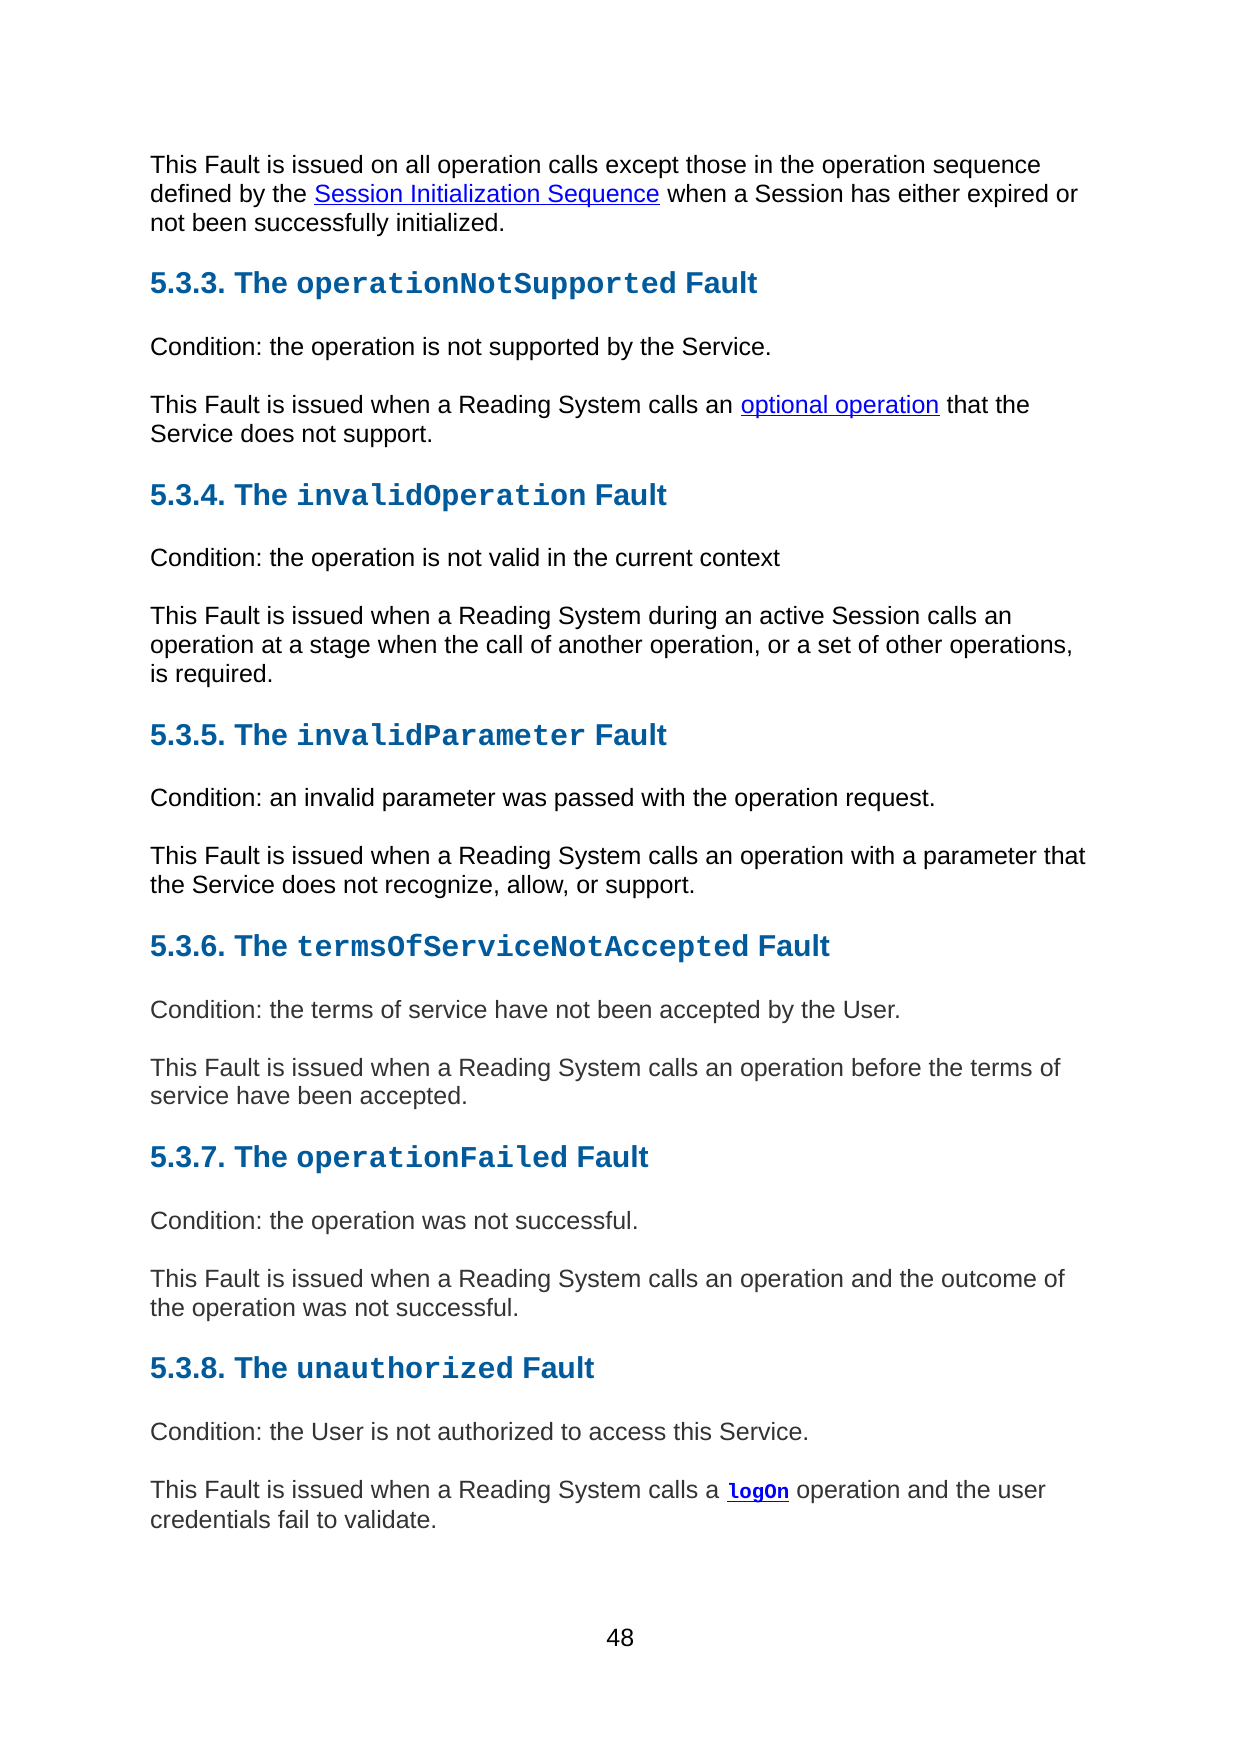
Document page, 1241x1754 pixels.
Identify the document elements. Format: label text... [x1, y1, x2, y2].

text Condition: an invalid parameter was passed with the operation request. [150, 783, 1090, 812]
text Condition: the operation is not valid in the current context [150, 543, 1090, 572]
text This Fault is issued when a Reading System calls an optional operation that the Service does not support. [150, 390, 1090, 447]
subtitle 5.3.6. The termsOfServiceNotAccepted Fault [150, 928, 1090, 965]
text This Fault is issued when a Reading System during an active Session calls an operation at a stage when the call of another operation, or a set of other operations, is required. [150, 601, 1090, 687]
subtitle 5.3.5. The invalidParameter Fault [150, 717, 1090, 754]
text Condition: the operation was not successful. [150, 1206, 1090, 1234]
text Condition: the User is not authorized to access this Service. [150, 1417, 1090, 1446]
text This Fault is issued on all operation calls except those in the operation sequence defined by the Session Initialization Sequence when a Session has either expired or not been successfully initialized. [150, 150, 1090, 236]
text This Fault is issued when a Reading System calls an operation with a parameter that the Service does not recognize, allow, or support. [150, 841, 1090, 899]
text This Fault is issued when a Reading System calls an operation and the outcome of the operation was not successful. [150, 1264, 1090, 1321]
subtitle 5.3.4. The invalidOperation Fault [150, 477, 1090, 514]
subtitle 5.3.8. The unauthorized Fault [150, 1350, 1090, 1388]
text Condition: the operation is not supported by the Service. [150, 332, 1090, 361]
subtitle 5.3.7. The operationFailed Fault [150, 1139, 1090, 1177]
text This Fault is issued when a Reading System calls an operation before the terms of service have been accepted. [150, 1052, 1090, 1110]
subtitle 5.3.3. The operationNotSupported Fault [150, 265, 1090, 303]
text Condition: the terms of service have not been accepted by the User. [150, 994, 1090, 1023]
text This Fault is issued when a Reading System calls a logOn operation and the user credentials fail to validate. [150, 1475, 1090, 1533]
